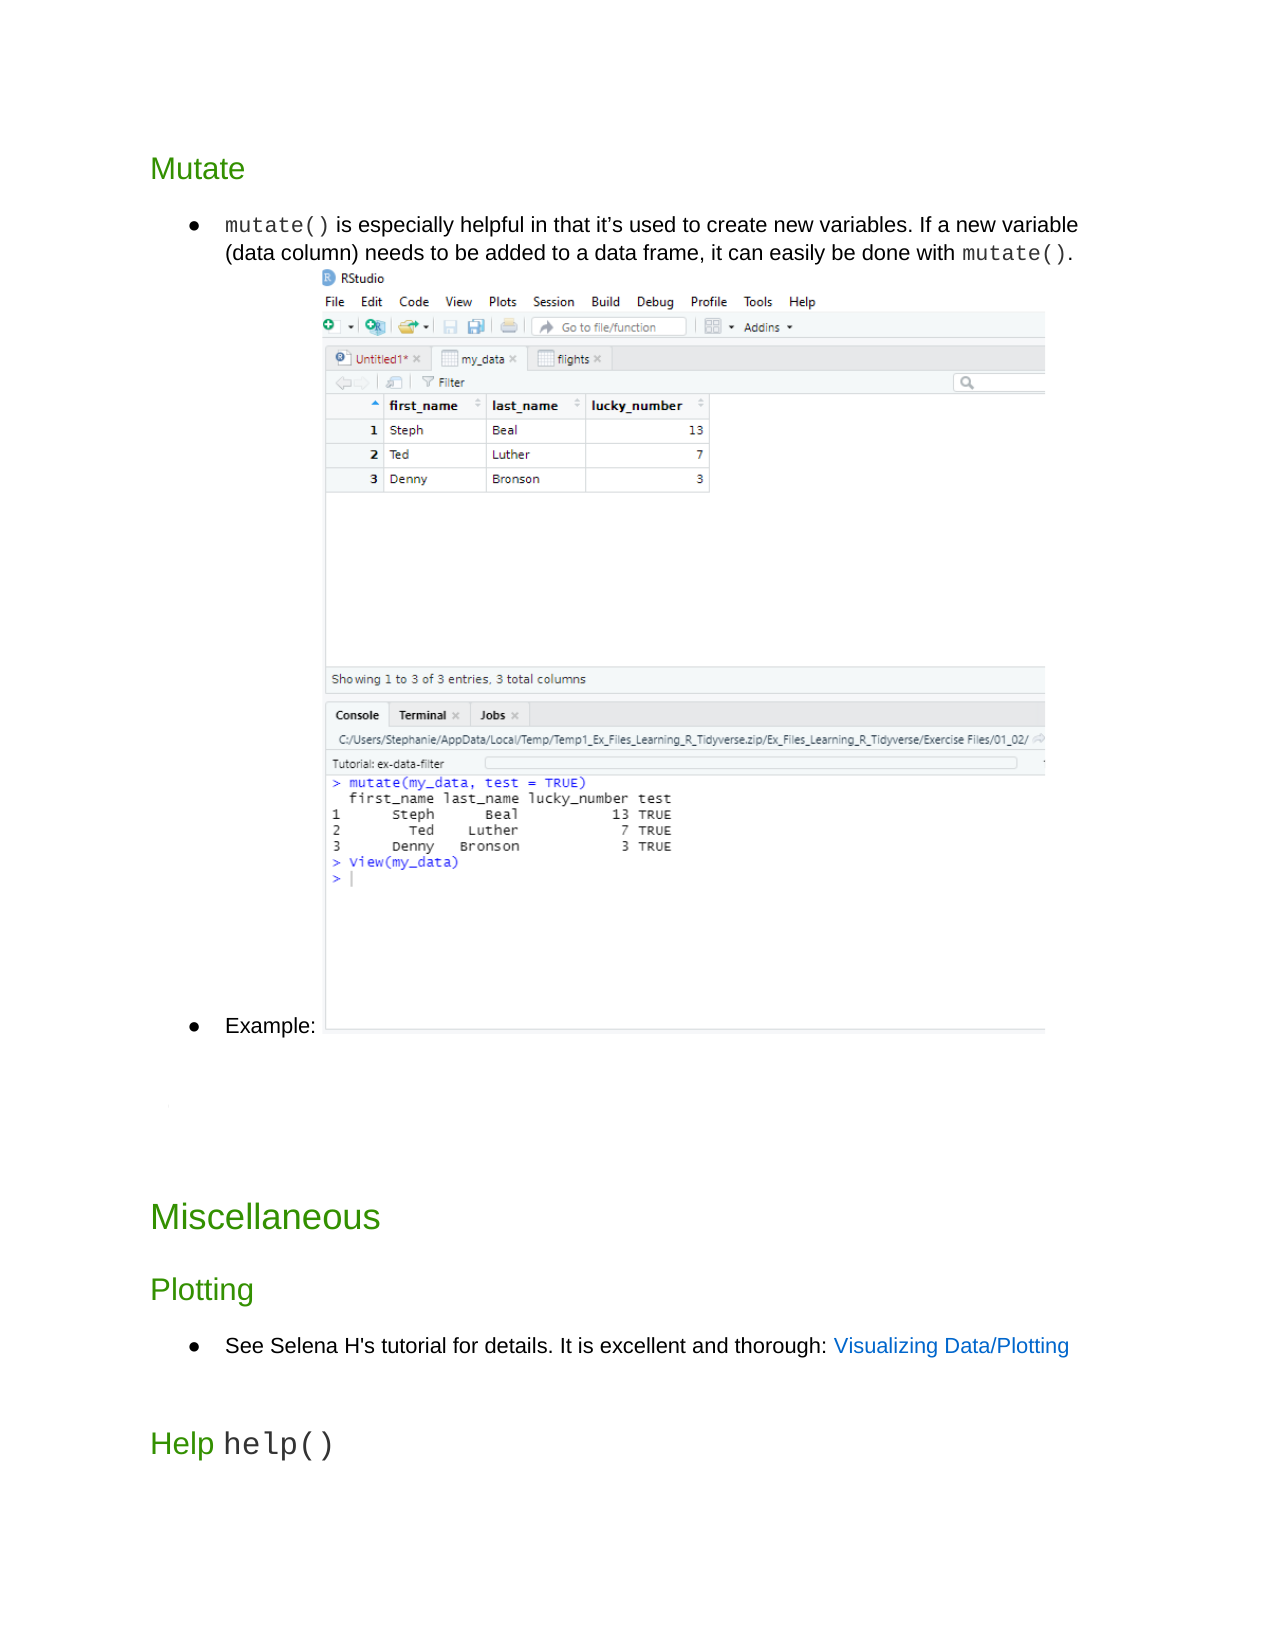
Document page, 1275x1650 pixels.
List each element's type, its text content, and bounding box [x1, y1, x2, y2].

list mutate() is especially helpful in that it’s used to create new variables. If a new variable (data column) needs to be added to a data frame, it can easily be done with mutate(). [187, 212, 1125, 267]
list See Selena H's tutorial for details. It is excellent and thorough: Visualizing Data/Plotting [187, 1333, 1125, 1358]
subtitle Plotting [150, 1271, 1125, 1307]
subtitle Mutate [150, 150, 1125, 186]
subtitle Miscellaneous [150, 1195, 1125, 1237]
list Example: [187, 267, 1125, 1038]
subtitle Help help() [150, 1425, 1125, 1464]
picture [322, 266, 1046, 1034]
